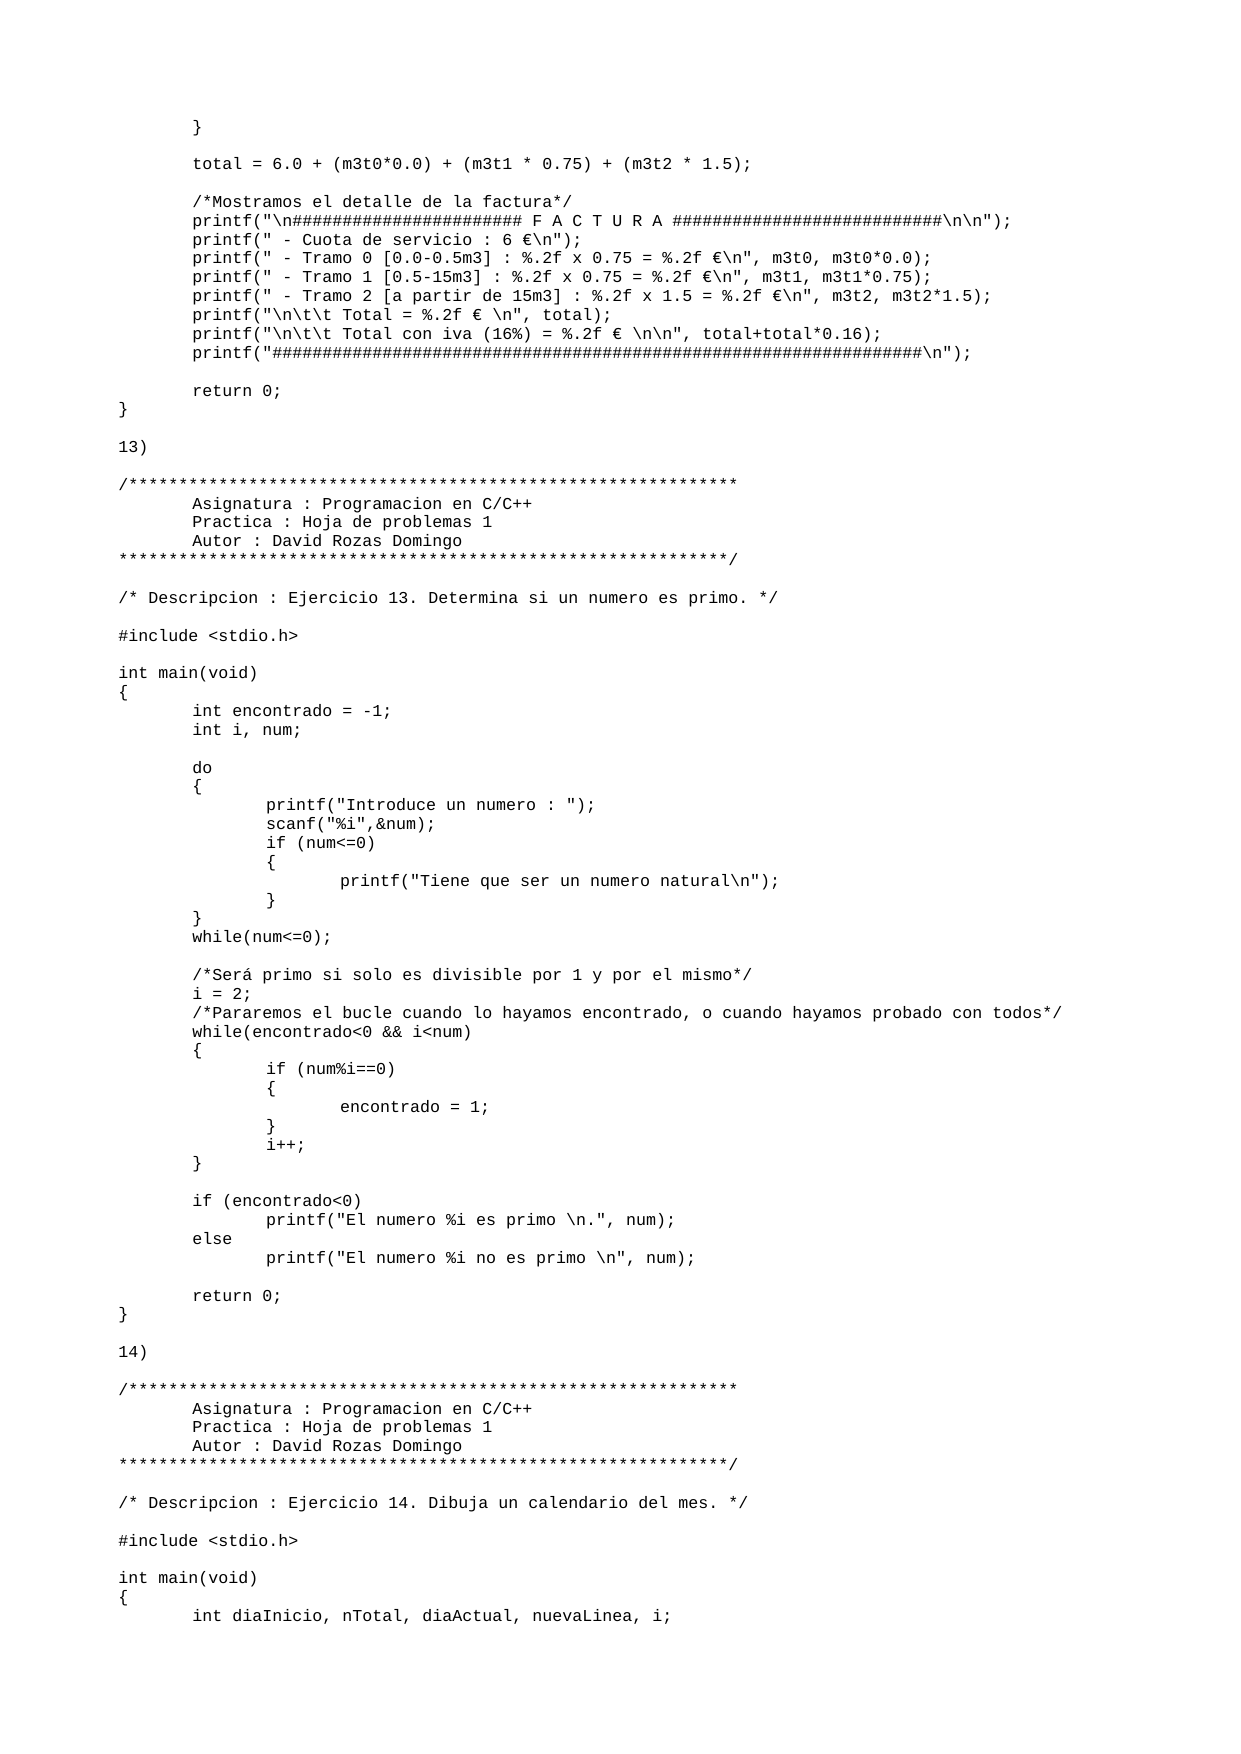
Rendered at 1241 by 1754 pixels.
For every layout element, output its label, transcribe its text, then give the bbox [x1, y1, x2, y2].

text printf(" - Tramo 1 [0.5-15m3] : %.2f x 0.75 = %.2f €\n", m3t1, m3t1*0.75); [118, 269, 1122, 288]
text if (num<=0) [118, 834, 1122, 853]
text Practica : Hoja de problemas 1 [118, 1419, 1122, 1438]
text int encontrado = -1; [118, 703, 1122, 721]
text encontrado = 1; [118, 1098, 1122, 1117]
text int i, num; [118, 721, 1122, 740]
text else [118, 1231, 1122, 1249]
text } [118, 1155, 1122, 1174]
text printf(" - Cuota de servicio : 6 €\n"); [118, 231, 1122, 250]
text 14) [118, 1344, 1122, 1362]
text printf("El numero %i no es primo \n", num); [118, 1249, 1122, 1268]
text { [118, 1080, 1122, 1098]
text 13) [118, 439, 1122, 457]
text printf("\n\t\t Total con iva (16%) = %.2f € \n\n", total+total*0.16); [118, 326, 1122, 344]
text return 0; [118, 1287, 1122, 1306]
text /* Descripcion : Ejercicio 13. Determina si un numero es primo. */ [118, 589, 1122, 608]
text /************************************************************* [118, 1381, 1122, 1400]
text } [118, 118, 1122, 137]
text Autor : David Rozas Domingo [118, 533, 1122, 552]
text /*Mostramos el detalle de la factura*/ [118, 193, 1122, 212]
text int diaInicio, nTotal, diaActual, nuevaLinea, i; [118, 1608, 1122, 1626]
text while(encontrado<0 && i<num) [118, 1023, 1122, 1042]
text return 0; [118, 382, 1122, 401]
text int main(void) [118, 1570, 1122, 1589]
text { [118, 778, 1122, 797]
text { [118, 1589, 1122, 1608]
text int main(void) [118, 665, 1122, 684]
text #include <stdio.h> [118, 1532, 1122, 1551]
text printf(" - Tramo 0 [0.0-0.5m3] : %.2f x 0.75 = %.2f €\n", m3t0, m3t0*0.0); [118, 250, 1122, 269]
text } [118, 891, 1122, 910]
text printf("Introduce un numero : "); [118, 797, 1122, 816]
text i = 2; [118, 985, 1122, 1004]
text if (num%i==0) [118, 1061, 1122, 1080]
text Asignatura : Programacion en C/C++ [118, 1400, 1122, 1419]
text printf(" - Tramo 2 [a partir de 15m3] : %.2f x 1.5 = %.2f €\n", m3t2, m3t2*1.5); [118, 288, 1122, 307]
text { [118, 1042, 1122, 1061]
text printf("\n####################### F A C T U R A ###########################\n\n"); [118, 212, 1122, 231]
text { [118, 684, 1122, 703]
text Practica : Hoja de problemas 1 [118, 514, 1122, 533]
text while(num<=0); [118, 929, 1122, 948]
text } [118, 401, 1122, 420]
text #include <stdio.h> [118, 627, 1122, 646]
text printf("Tiene que ser un numero natural\n"); [118, 872, 1122, 891]
text } [118, 1306, 1122, 1325]
text Autor : David Rozas Domingo [118, 1438, 1122, 1457]
text Asignatura : Programacion en C/C++ [118, 495, 1122, 514]
text /*Pararemos el bucle cuando lo hayamos encontrado, o cuando hayamos probado con todos*/ [118, 1004, 1122, 1023]
text printf("#################################################################\n"); [118, 344, 1122, 363]
text scanf("%i",&num); [118, 816, 1122, 834]
text if (encontrado<0) [118, 1193, 1122, 1212]
text i++; [118, 1136, 1122, 1155]
text /* Descripcion : Ejercicio 14. Dibuja un calendario del mes. */ [118, 1494, 1122, 1513]
text *************************************************************/ [118, 552, 1122, 571]
text total = 6.0 + (m3t0*0.0) + (m3t1 * 0.75) + (m3t2 * 1.5); [118, 156, 1122, 175]
text { [118, 853, 1122, 872]
text /************************************************************* [118, 476, 1122, 495]
text printf("El numero %i es primo \n.", num); [118, 1212, 1122, 1231]
text } [118, 910, 1122, 929]
text } [118, 1117, 1122, 1136]
text /*Será primo si solo es divisible por 1 y por el mismo*/ [118, 967, 1122, 985]
text do [118, 759, 1122, 778]
text *************************************************************/ [118, 1457, 1122, 1476]
text printf("\n\t\t Total = %.2f € \n", total); [118, 307, 1122, 326]
